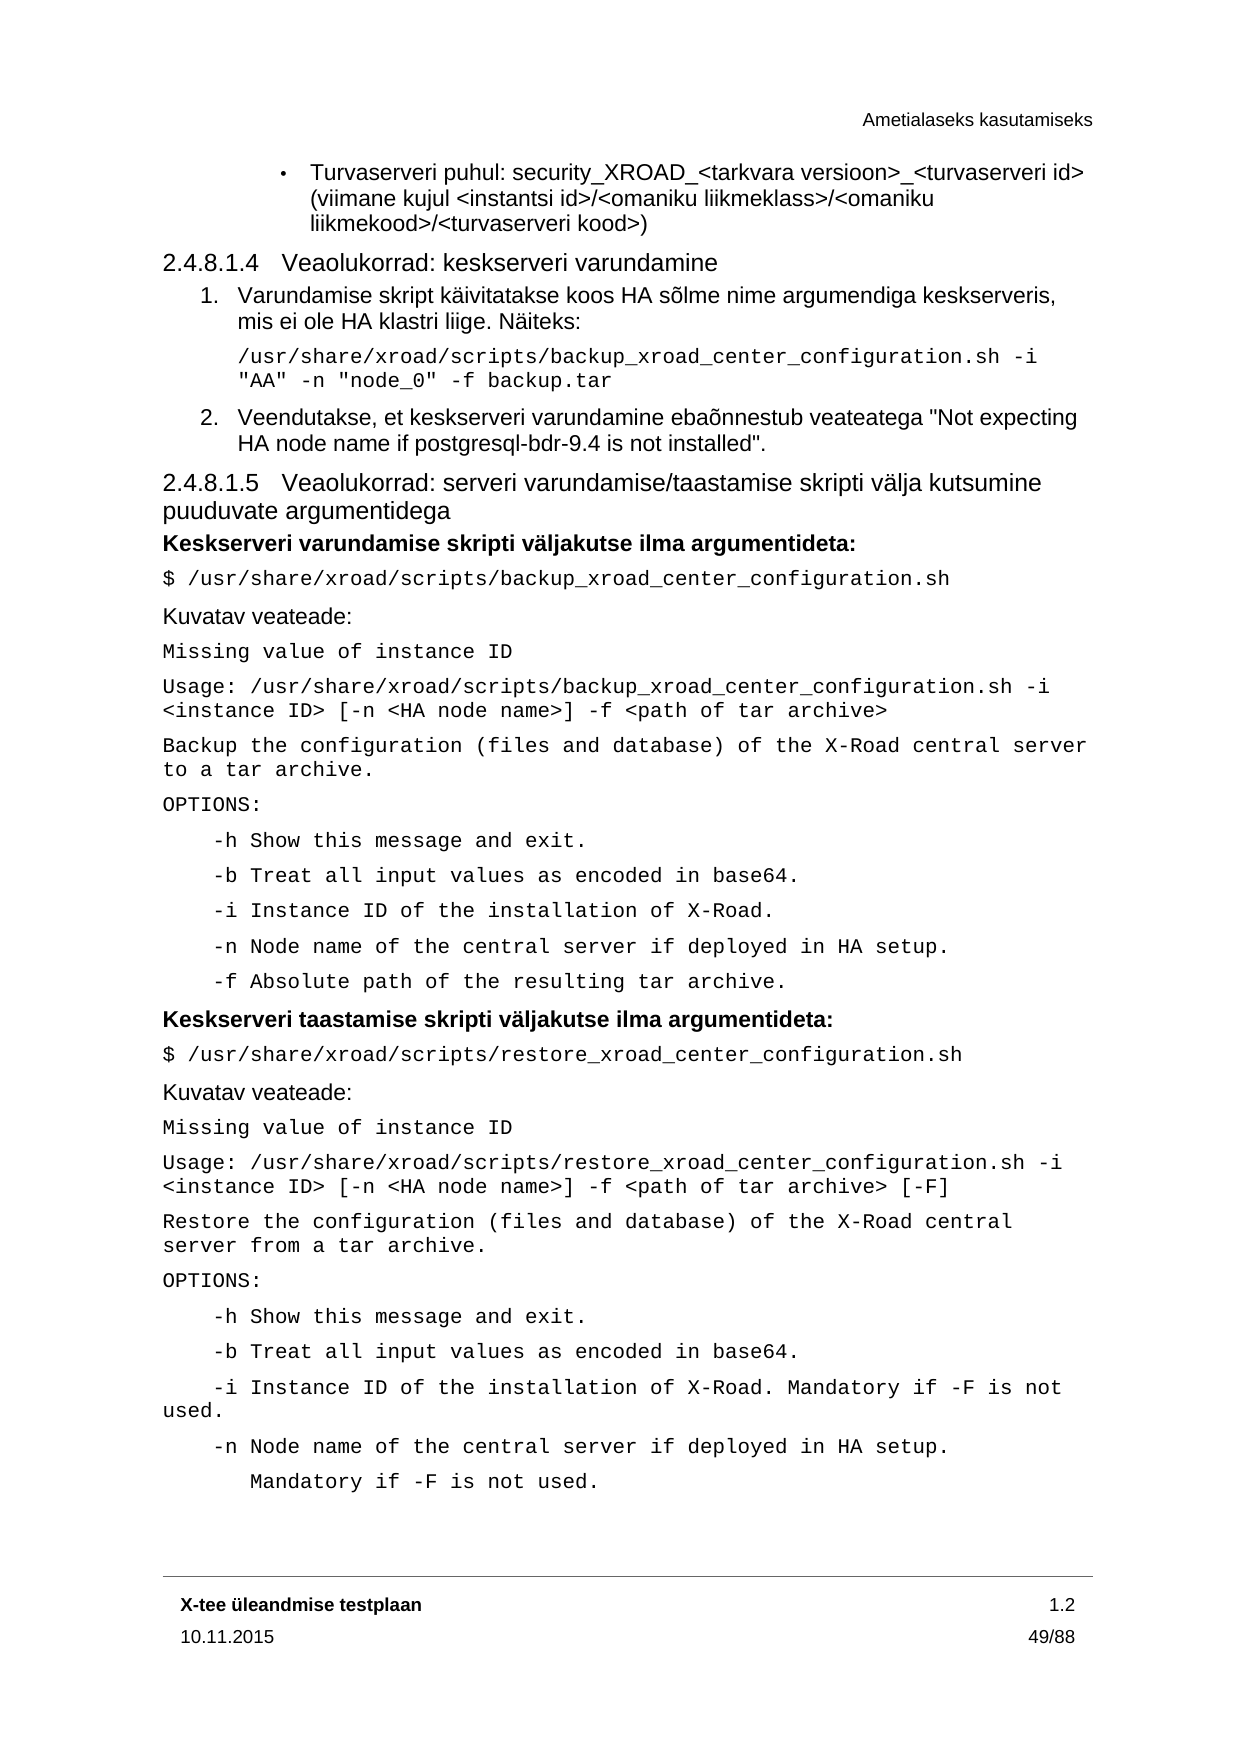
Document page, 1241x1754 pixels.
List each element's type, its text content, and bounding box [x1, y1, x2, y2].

text Usage: /usr/share/xroad/scripts/backup_xroad_center_configuration.sh -i <instance ID> [-n <HA node name>] -f <path of tar archive> [162, 676, 1093, 723]
text OPTIONS: [162, 794, 1093, 818]
list Varundamise skript käivitatakse koos HA sõlme nime argumendiga keskserveris, mis ei ole HA klastri liige. Näiteks: [200, 283, 1093, 334]
text Kuvatav veateade: [162, 1079, 1093, 1105]
list Veendutakse, et keskserveri varundamine ebaõnnestub veateatega "Not expecting HA node name if postgresql-bdr-9.4 is not installed". [200, 405, 1093, 456]
text -b Treat all input values as encoded in base64. [162, 1341, 1093, 1365]
text -f Absolute path of the resulting tar archive. [162, 971, 1093, 995]
list Turvaserveri puhul: security_XROAD_<tarkvara versioon>_<turvaserveri id> (viimane kujul <instantsi id>/<omaniku liikmeklass>/<omaniku liikmekood>/<turvaserveri kood>) [280, 160, 1093, 237]
text Restore the configuration (files and database) of the X-Road central server from a tar archive. [162, 1211, 1093, 1259]
text Usage: /usr/share/xroad/scripts/restore_xroad_center_configuration.sh -i <instance ID> [-n <HA node name>] -f <path of tar archive> [-F] [162, 1152, 1093, 1200]
text Mandatory if -F is not used. [162, 1471, 1093, 1495]
text -n Node name of the central server if deployed in HA setup. [162, 936, 1093, 959]
text Missing value of instance ID [162, 641, 1093, 664]
text -i Instance ID of the installation of X-Road. Mandatory if -F is not used. [162, 1377, 1093, 1424]
text -h Show this message and exit. [162, 830, 1093, 853]
text Backup the configuration (files and database) of the X-Road central server to a tar archive. [162, 735, 1093, 782]
text Keskserveri varundamise skripti väljakutse ilma argumentideta: [162, 531, 1093, 556]
text OPTIONS: [162, 1271, 1093, 1294]
text $ /usr/share/xroad/scripts/restore_xroad_center_configuration.sh [162, 1044, 1093, 1068]
text -b Treat all input values as encoded in base64. [162, 865, 1093, 889]
text -n Node name of the central server if deployed in HA setup. [162, 1436, 1093, 1459]
text Missing value of instance ID [162, 1117, 1093, 1141]
text -h Show this message and exit. [162, 1306, 1093, 1329]
text $ /usr/share/xroad/scripts/backup_xroad_center_configuration.sh [162, 568, 1093, 592]
subtitle Veaolukorrad: keskserveri varundamine [162, 249, 1093, 277]
list /usr/share/xroad/scripts/backup_xroad_center_configuration.sh -i "AA" -n "node_0" -f backup.tar [200, 346, 1093, 393]
subtitle Veaolukorrad: serveri varundamise/taastamise skripti välja kutsumine puuduvate argumentidega [162, 469, 1093, 524]
text Keskserveri taastamise skripti väljakutse ilma argumentideta: [162, 1007, 1093, 1032]
text -i Instance ID of the installation of X-Road. [162, 901, 1093, 924]
text Kuvatav veateade: [162, 603, 1093, 629]
